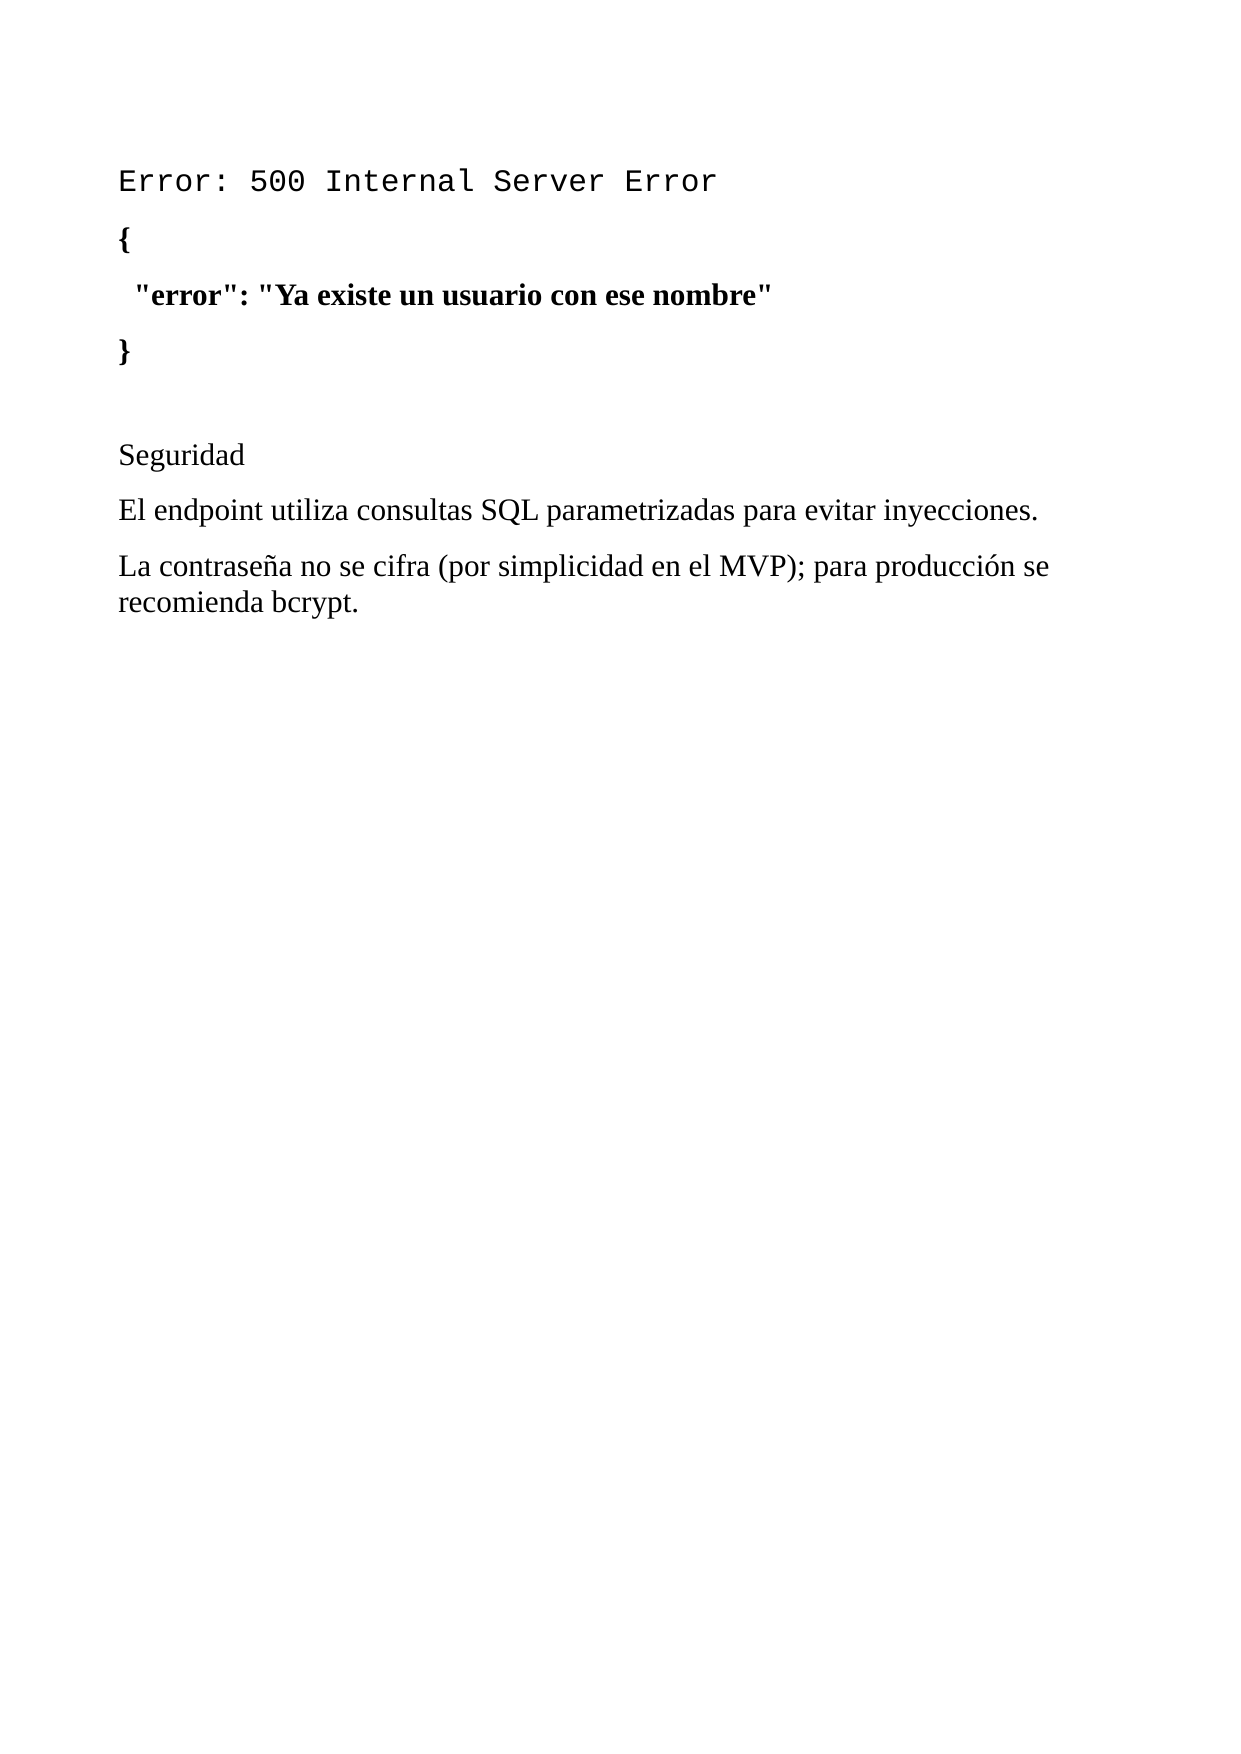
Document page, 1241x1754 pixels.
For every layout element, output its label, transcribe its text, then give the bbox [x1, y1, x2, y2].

text El endpoint utiliza consultas SQL parametrizadas para evitar inyecciones. [118, 492, 1122, 527]
text } [118, 332, 1122, 368]
text { [118, 221, 1122, 257]
text Error: 500 Internal Server Error [118, 165, 1122, 201]
text Seguridad [118, 436, 1122, 472]
text La contraseña no se cifra (por simplicidad en el MVP); para producción se recomienda bcrypt. [118, 547, 1122, 619]
text "error": "Ya existe un usuario con ese nombre" [118, 276, 1122, 312]
